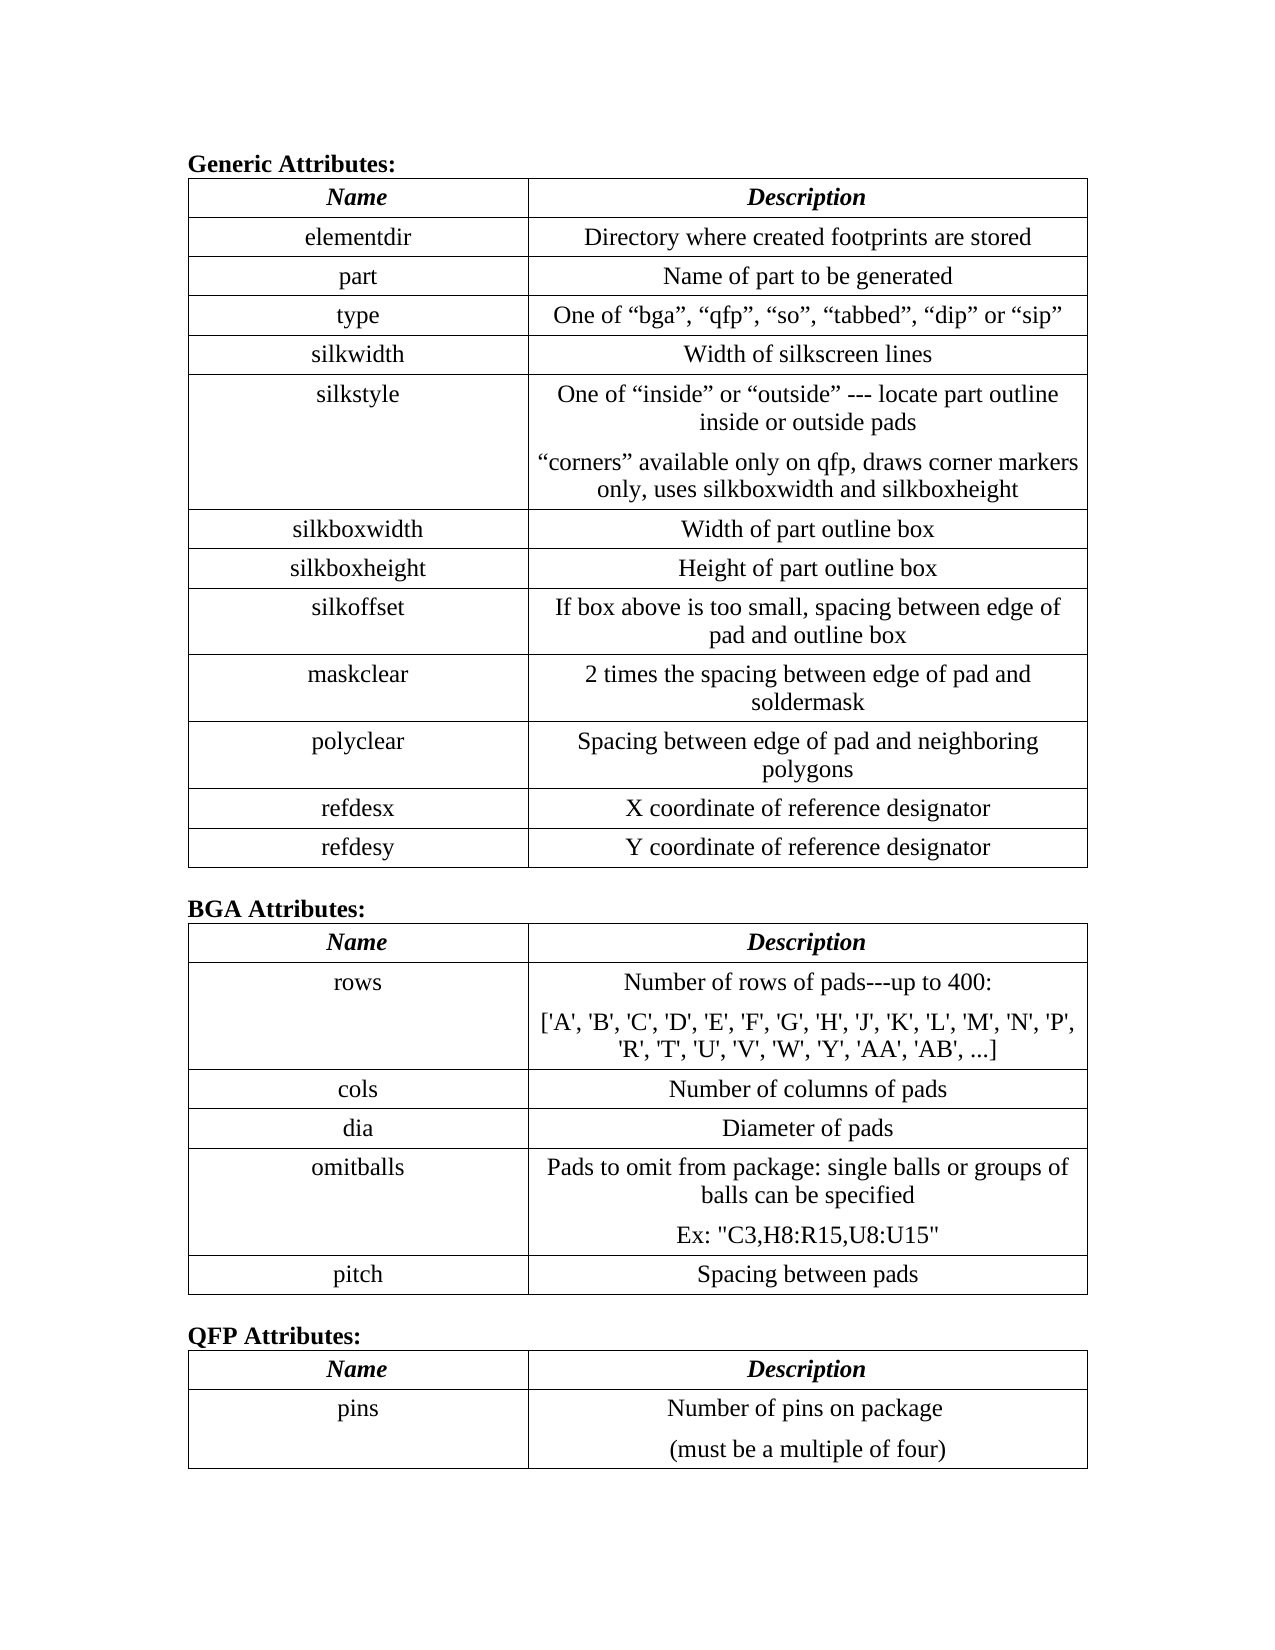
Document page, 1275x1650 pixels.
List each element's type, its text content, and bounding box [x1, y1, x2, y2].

table_cell 2 times the spacing between edge of pad and soldermask [529, 655, 1087, 721]
table_cell One of “bga”, “qfp”, “so”, “tabbed”, “dip” or “sip” [529, 296, 1087, 335]
table_cell If box above is too small, spacing between edge of pad and outline box [529, 589, 1087, 654]
table_header Description [529, 1351, 1087, 1389]
table_header Description [529, 179, 1087, 217]
table_header Description [529, 924, 1087, 962]
table_cell pitch [189, 1256, 528, 1294]
table_cell Height of part outline box [529, 549, 1087, 588]
table_cell Width of silkscreen lines [529, 336, 1087, 374]
table_cell Pads to omit from package: single balls or groups of balls can be specified Ex: "C3,H8:R15,U8:U15" [529, 1149, 1087, 1255]
table_cell Number of columns of pads [529, 1070, 1087, 1108]
text BGA Attributes: [187, 895, 1087, 922]
table_cell rows [189, 963, 528, 1069]
table_cell dia [189, 1109, 528, 1148]
table_header Name [189, 924, 528, 962]
table_cell Y coordinate of reference designator [529, 829, 1087, 867]
table_header Name [189, 1351, 528, 1389]
table_cell omitballs [189, 1149, 528, 1255]
table_cell type [189, 296, 528, 335]
table_cell silkboxheight [189, 549, 528, 588]
table_cell silkboxwidth [189, 510, 528, 548]
table_cell refdesx [189, 789, 528, 828]
table_cell pins [189, 1390, 528, 1468]
table_cell refdesy [189, 829, 528, 867]
table_cell Spacing between edge of pad and neighboring polygons [529, 722, 1087, 788]
table_cell Diameter of pads [529, 1109, 1087, 1148]
table_cell silkwidth [189, 336, 528, 374]
table_cell Number of rows of pads---up to 400: ['A', 'B', 'C', 'D', 'E', 'F', 'G', 'H', 'J', 'K', 'L', 'M', 'N', 'P', 'R', 'T', 'U', 'V', 'W', 'Y', 'AA', 'AB', ...] [529, 963, 1087, 1069]
table_header Name [189, 179, 528, 217]
table_cell Width of part outline box [529, 510, 1087, 548]
text QFP Attributes: [187, 1322, 1087, 1349]
table_cell cols [189, 1070, 528, 1108]
table_cell silkstyle [189, 375, 528, 509]
table_cell Number of pins on package (must be a multiple of four) [529, 1390, 1087, 1468]
table_cell Name of part to be generated [529, 257, 1087, 295]
table_cell maskclear [189, 655, 528, 721]
table_cell One of “inside” or “outside” --- locate part outline inside or outside pads “corners” available only on qfp, draws corner markers only, uses silkboxwidth and silkboxheight [529, 375, 1087, 509]
table_cell Spacing between pads [529, 1256, 1087, 1294]
text Generic Attributes: [187, 150, 1087, 178]
table_cell X coordinate of reference designator [529, 789, 1087, 828]
table_cell polyclear [189, 722, 528, 788]
table_cell elementdir [189, 218, 528, 256]
table_cell part [189, 257, 528, 295]
table_cell silkoffset [189, 589, 528, 654]
table_cell Directory where created footprints are stored [529, 218, 1087, 256]
